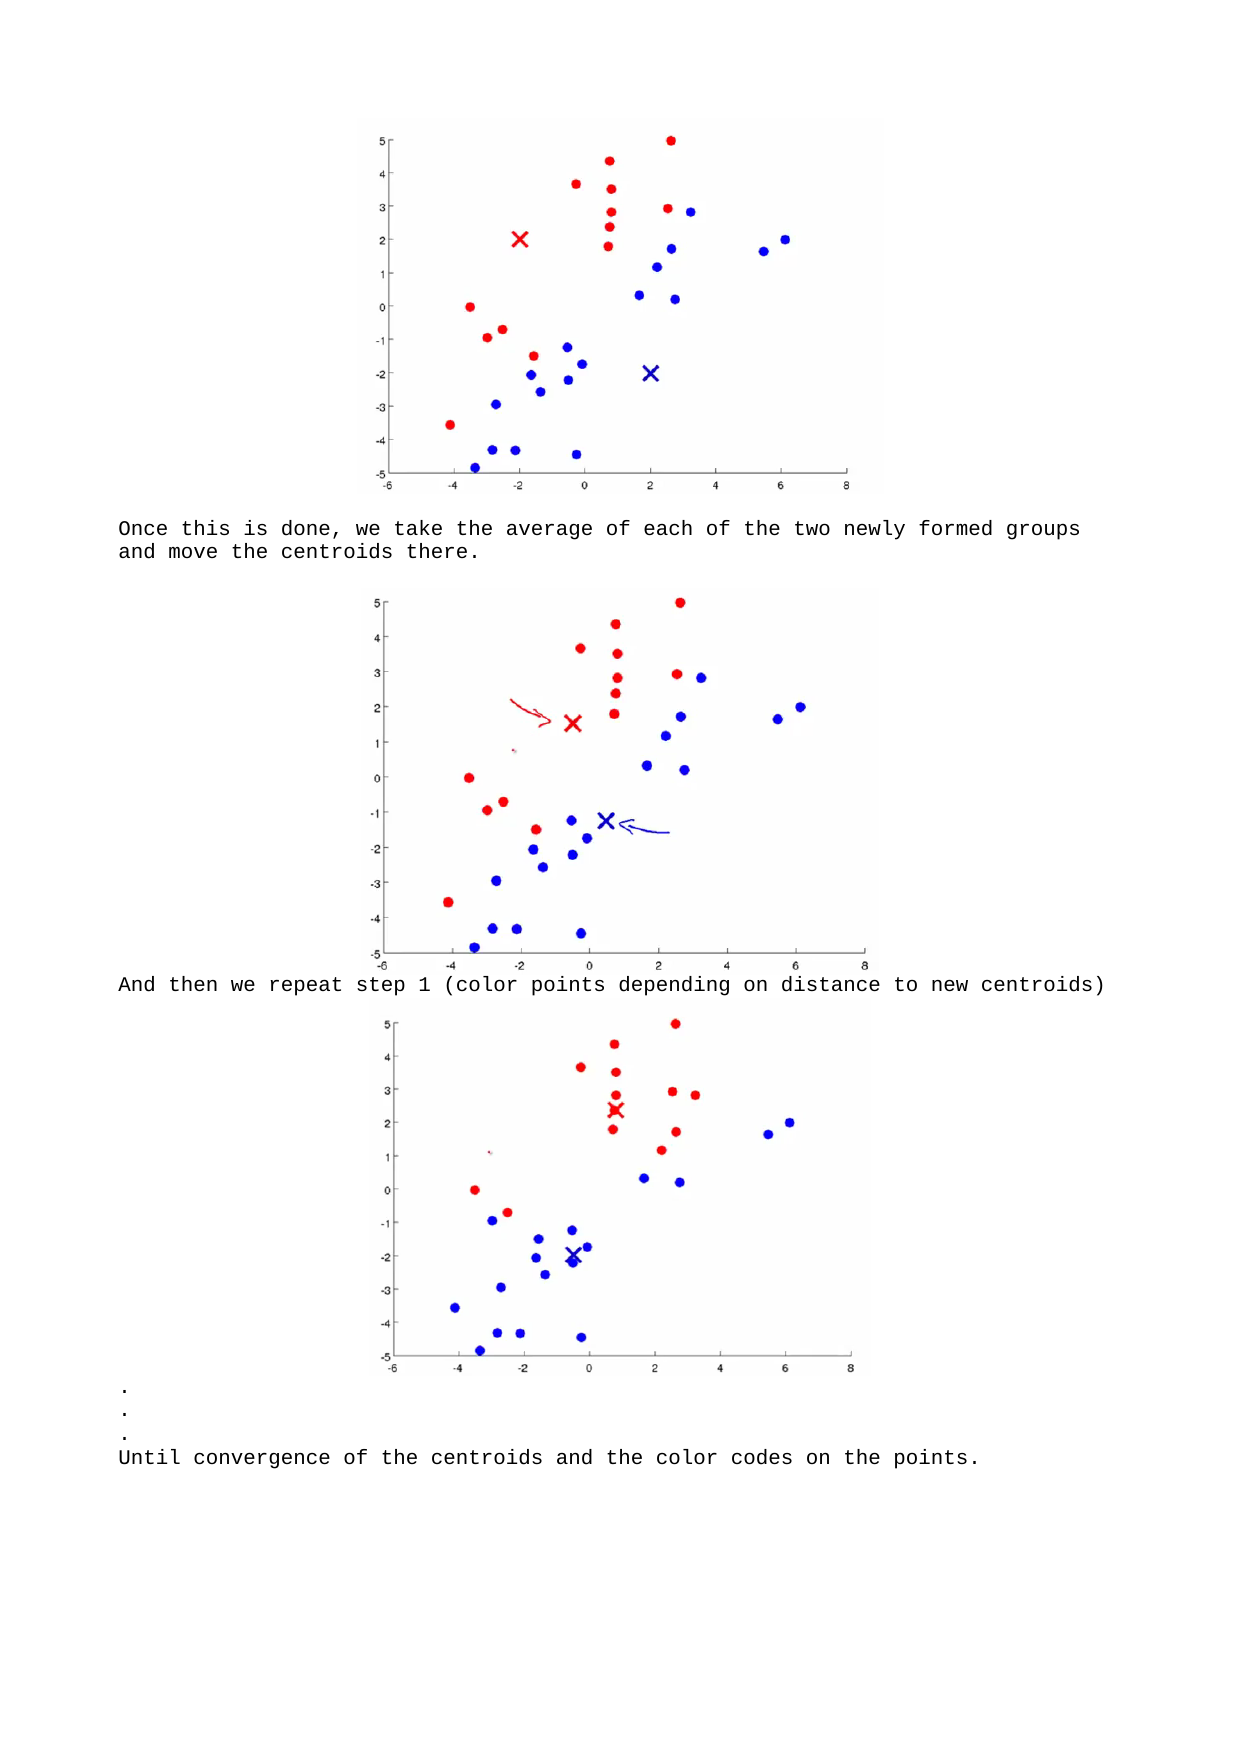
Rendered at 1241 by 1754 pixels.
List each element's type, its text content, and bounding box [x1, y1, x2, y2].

text And then we repeat step 1 (color points depending on distance to new centroids) [118, 588, 1122, 998]
picture [361, 588, 879, 975]
picture [356, 118, 884, 494]
text . [118, 1423, 1122, 1447]
picture [369, 998, 871, 1376]
text . [118, 1399, 1122, 1423]
text Until convergence of the centroids and the color codes on the points. [118, 1447, 1122, 1470]
text . [118, 998, 1122, 1399]
text Once this is done, we take the average of each of the two newly formed groups and move the centroids there. [118, 517, 1122, 565]
